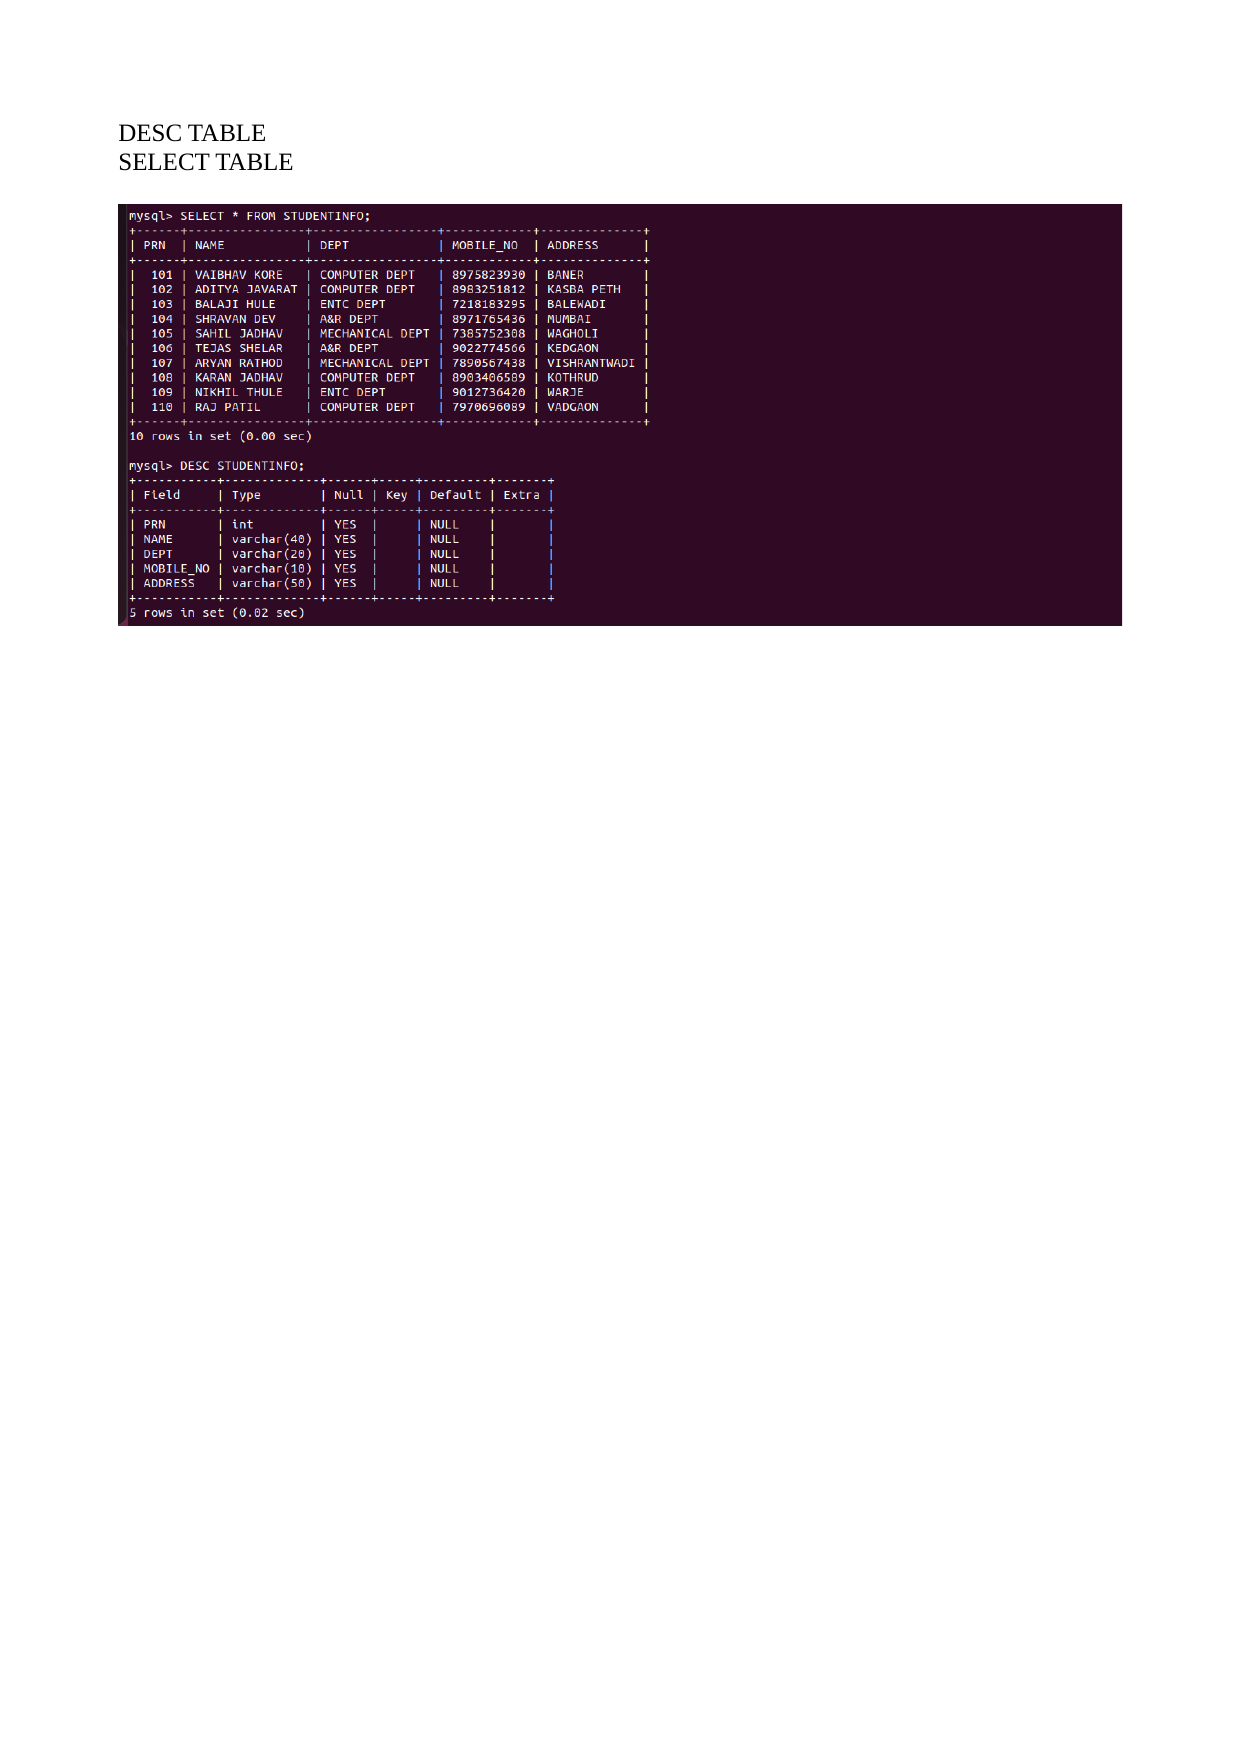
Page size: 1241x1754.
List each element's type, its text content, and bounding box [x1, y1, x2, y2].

text SELECT TABLE [118, 147, 1122, 176]
picture [118, 204, 1123, 626]
text DESC TABLE [118, 118, 1122, 147]
